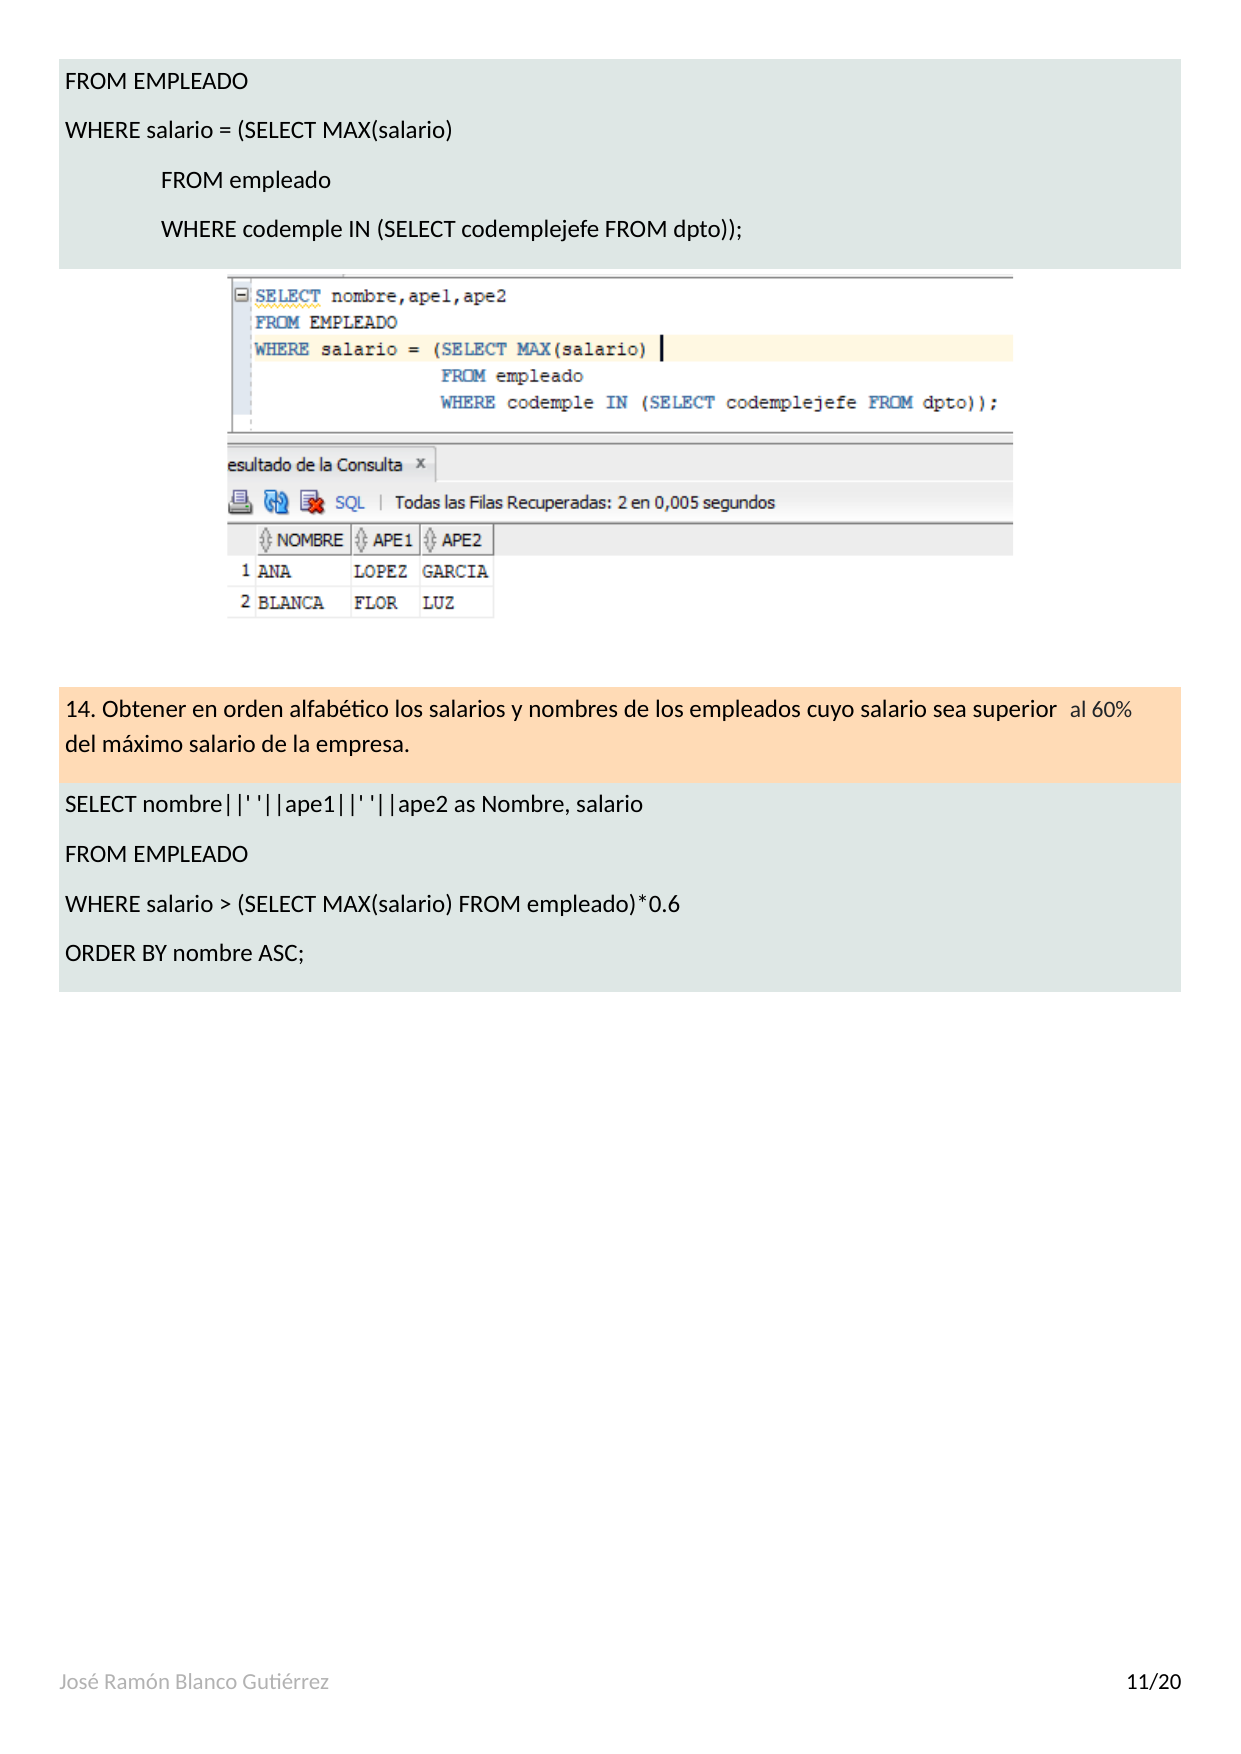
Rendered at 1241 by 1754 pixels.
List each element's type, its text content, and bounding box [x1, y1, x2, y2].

table_cell FROM EMPLEADO WHERE salario = (SELECT MAX(salario) FROM empleado WHERE codemple IN (SELECT codemplejefe FROM dpto)); [59, 59, 1181, 269]
table_cell 14. Obtener en orden alfabético los salarios y nombres de los empleados cuyo salario sea superior al 60% del máximo salario de la empresa. [59, 687, 1181, 783]
table_cell [59, 269, 1181, 687]
table_cell SELECT nombre||' '||ape1||' '||ape2 as Nombre, salario FROM EMPLEADO WHERE salario > (SELECT MAX(salario) FROM empleado)*0.6 ORDER BY nombre ASC; [59, 783, 1181, 992]
picture [227, 274, 1014, 628]
